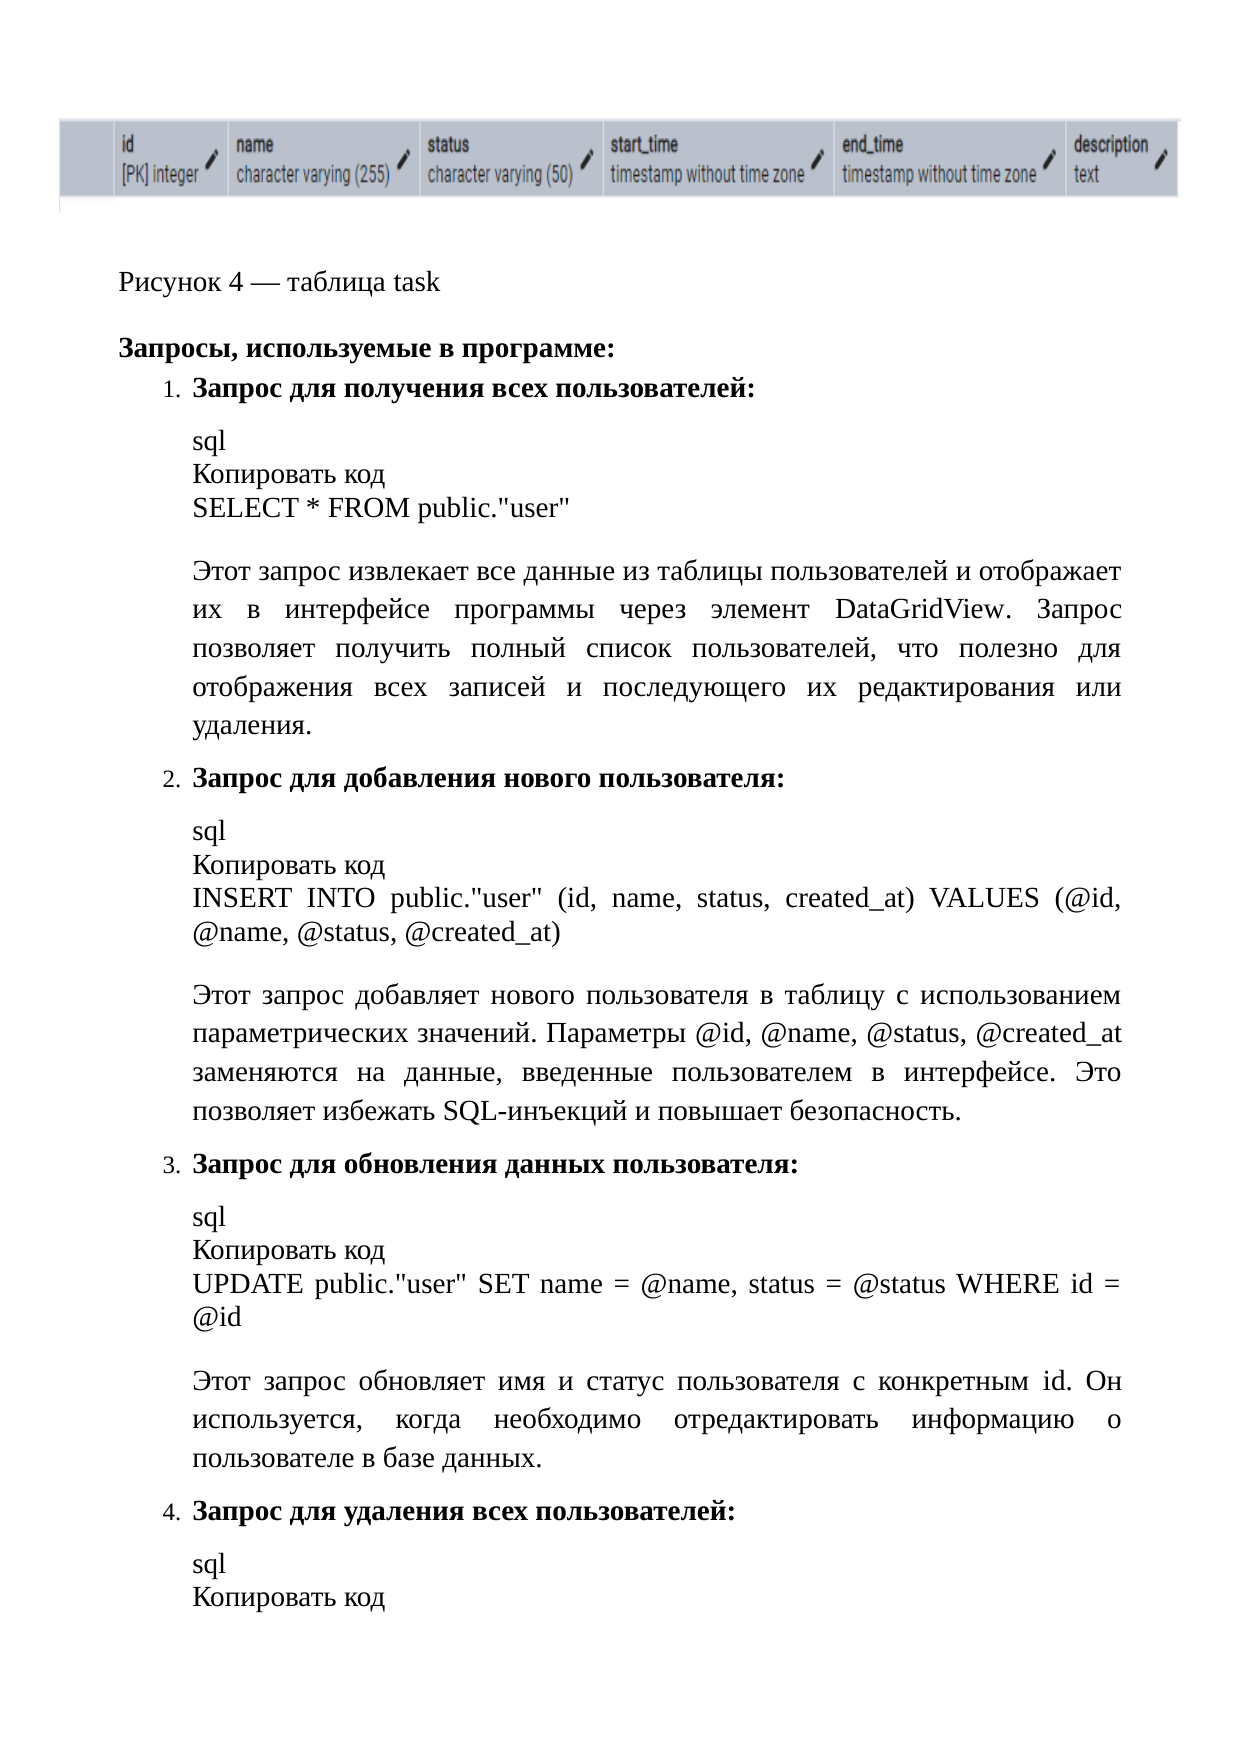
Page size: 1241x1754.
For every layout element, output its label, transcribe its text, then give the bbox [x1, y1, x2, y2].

list Запрос для удаления всех пользователей: [162, 1493, 1122, 1526]
list Этот запрос извлекает все данные из таблицы пользователей и отображает их в интерфейсе программы через элемент DataGridView. Запрос позволяет получить полный список пользователей, что полезно для отображения всех записей и последующего их редактирования или удаления. [162, 553, 1122, 741]
list sql [162, 1546, 1122, 1579]
list sql [162, 1199, 1122, 1232]
list UPDATE public."user" SET name = @name, status = @status WHERE id = @id [162, 1266, 1122, 1333]
list INSERT INTO public."user" (id, name, status, created_at) VALUES (@id, @name, @status, @created_at) [162, 881, 1122, 948]
list sql [162, 813, 1122, 847]
text Рисунок 4 — таблица task [118, 264, 1122, 298]
list Копировать код [162, 847, 1122, 881]
list Этот запрос обновляет имя и статус пользователя с конкретным id. Он используется, когда необходимо отредактировать информацию о пользователе в базе данных. [162, 1363, 1122, 1473]
list Этот запрос добавляет нового пользователя в таблицу с использованием параметрических значений. Параметры @id, @name, @status, @created_at заменяются на данные, введенные пользователем в интерфейсе. Это позволяет избежать SQL-инъекций и повышает безопасность. [162, 977, 1122, 1126]
list Запрос для получения всех пользователей: [162, 370, 1122, 403]
list Запрос для добавления нового пользователя: [162, 760, 1122, 794]
list Запрос для обновления данных пользователя: [162, 1146, 1122, 1179]
list Копировать код [162, 1579, 1122, 1613]
subtitle Запросы, используемые в программе: [118, 330, 1122, 363]
list SELECT * FROM public."user" [162, 490, 1122, 523]
list Копировать код [162, 1232, 1122, 1266]
list Копировать код [162, 456, 1122, 490]
list sql [162, 423, 1122, 456]
picture [59, 118, 1182, 213]
